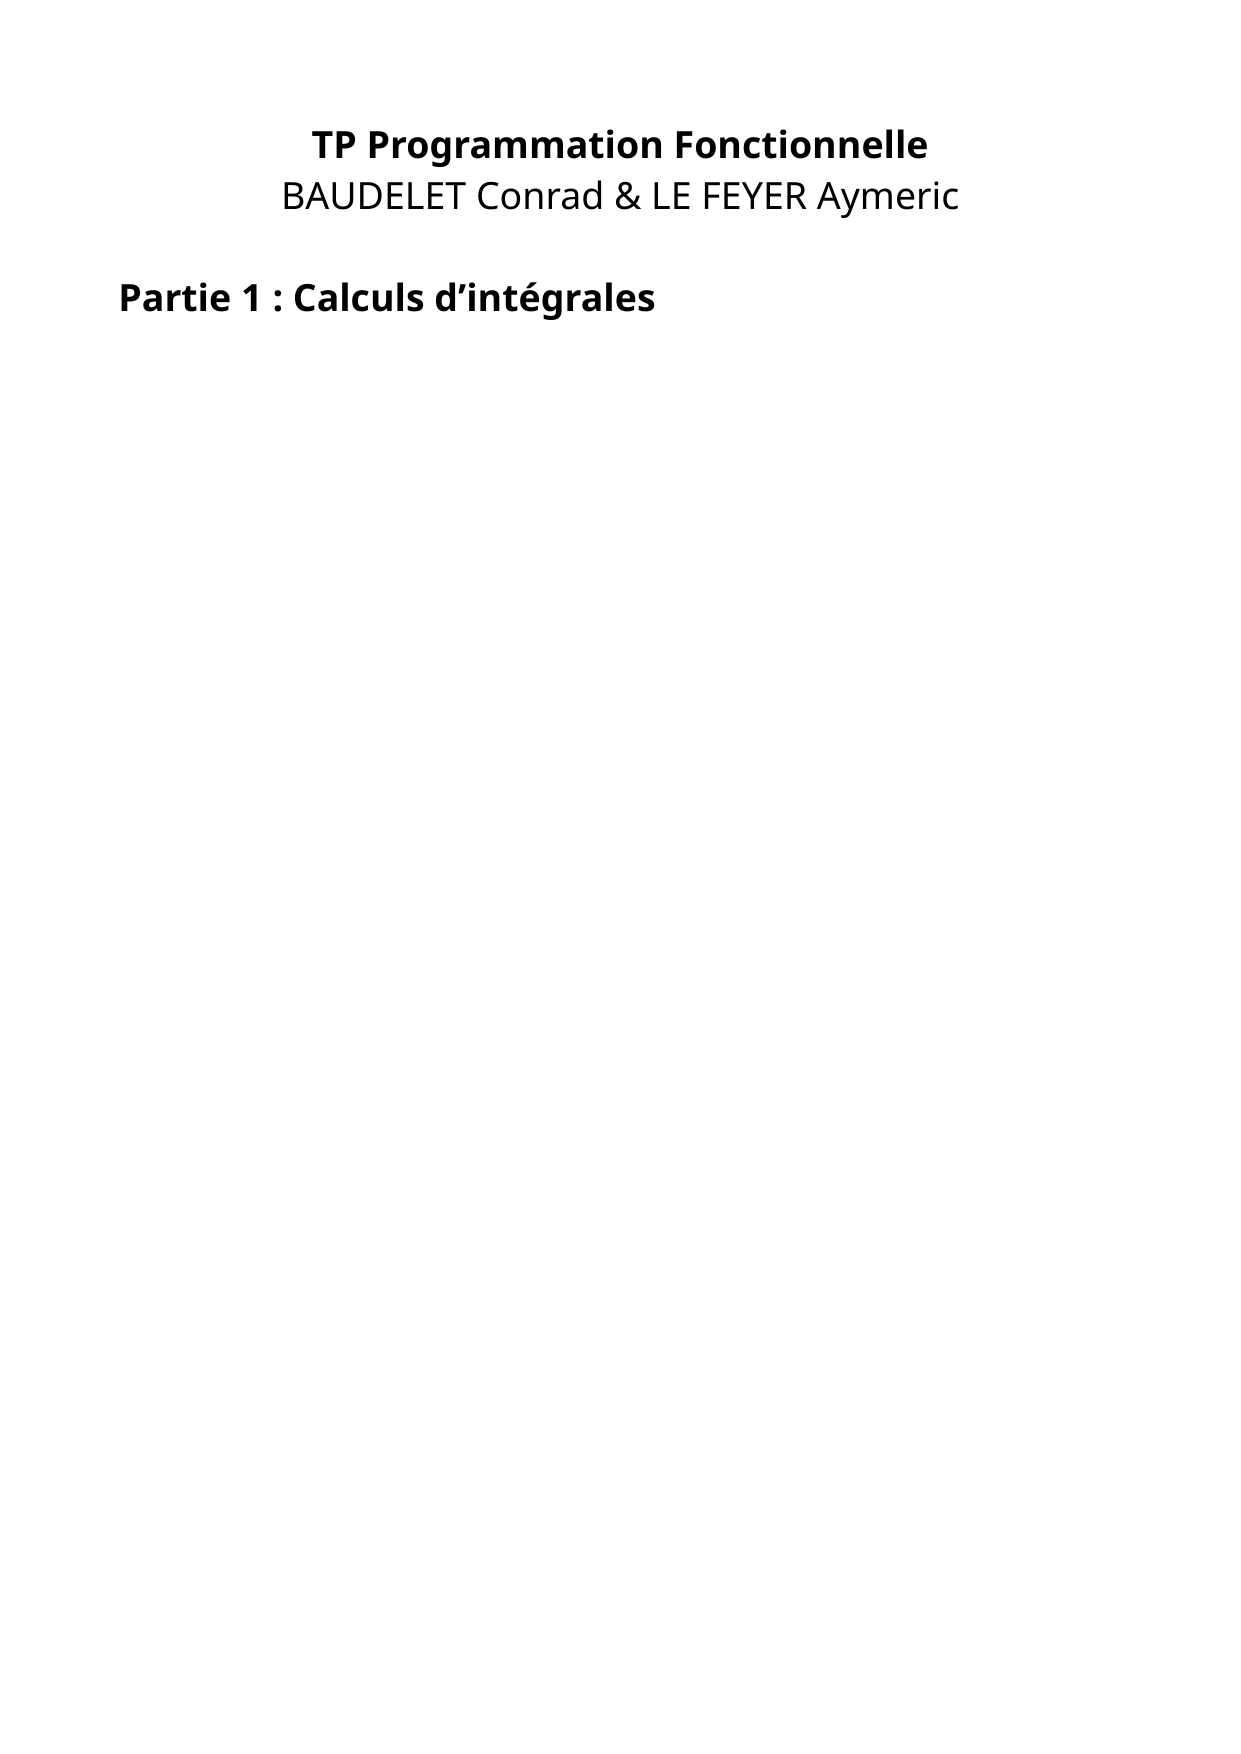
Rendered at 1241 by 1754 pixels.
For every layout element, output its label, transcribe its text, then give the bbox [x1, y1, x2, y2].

text BAUDELET Conrad & LE FEYER Aymeric [118, 169, 1122, 220]
text TP Programmation Fonctionnelle [118, 118, 1122, 169]
text Partie 1 : Calculs d’intégrales [118, 271, 1122, 322]
